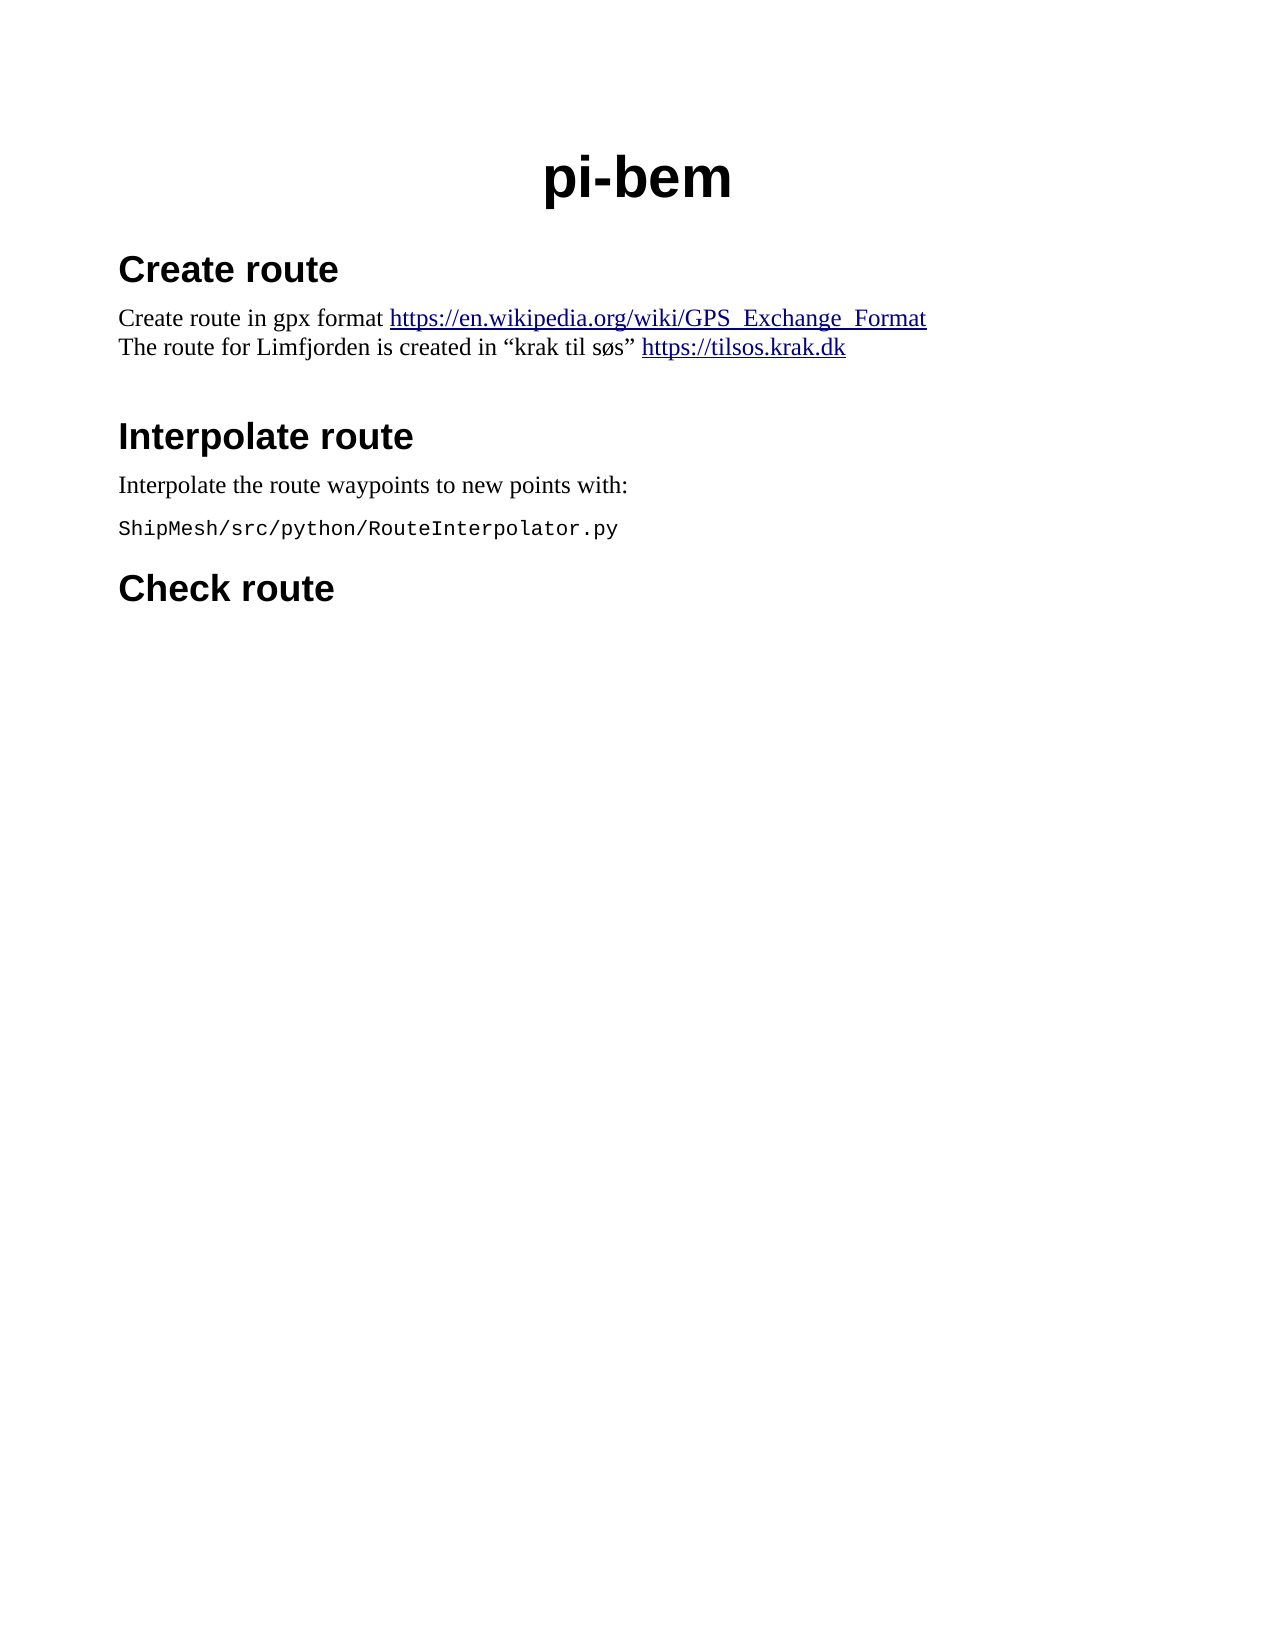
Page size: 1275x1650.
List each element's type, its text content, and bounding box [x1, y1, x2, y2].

text The route for Limfjorden is created in “krak til søs” https://tilsos.krak.dk [118, 332, 1157, 361]
subtitle Interpolate route [118, 414, 1157, 458]
text Create route in gpx format https://en.wikipedia.org/wiki/GPS_Exchange_Format [118, 303, 1157, 332]
subtitle Create route [118, 248, 1157, 291]
text ShipMesh/src/python/RouteInterpolator.py [118, 518, 1157, 541]
text Interpolate the route waypoints to new points with: [118, 470, 1157, 499]
subtitle Check route [118, 566, 1157, 609]
title pi-bem [118, 143, 1157, 210]
